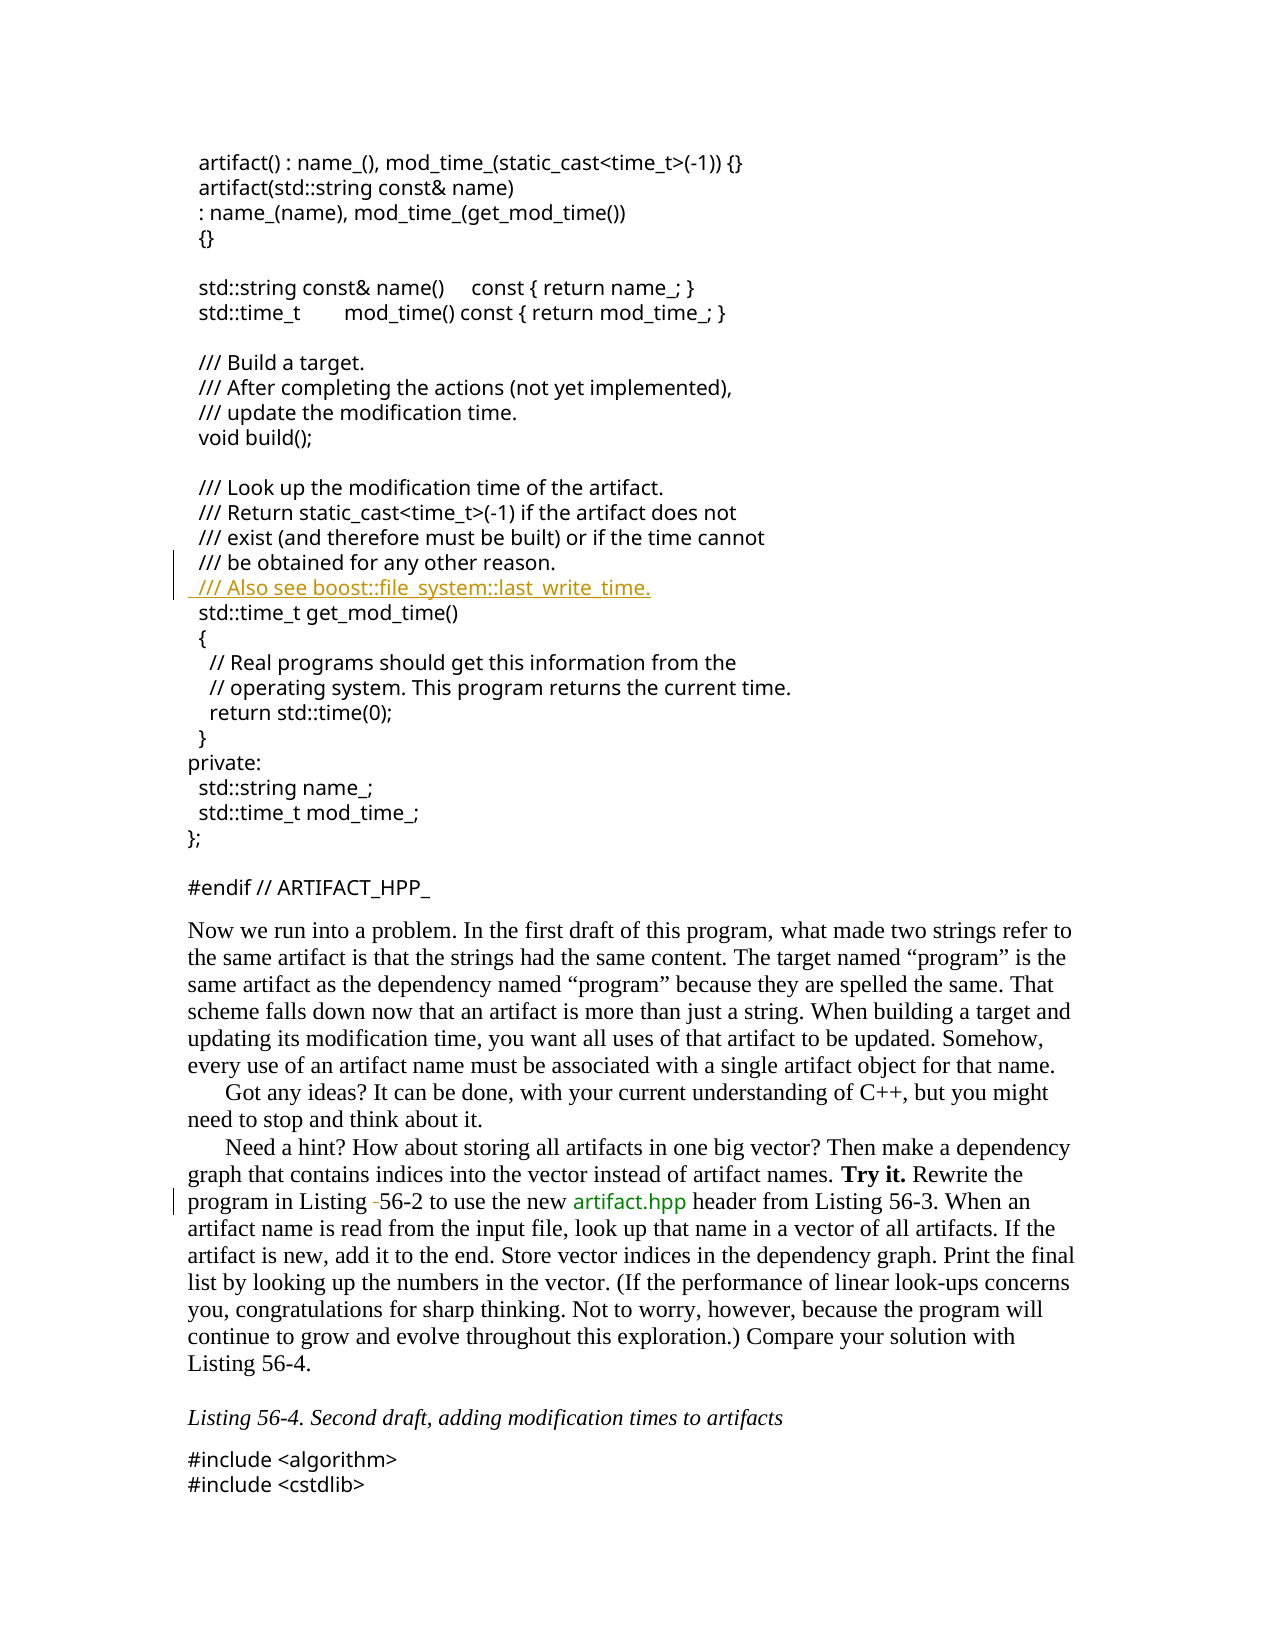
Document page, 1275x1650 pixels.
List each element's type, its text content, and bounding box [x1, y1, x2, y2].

text #include <cstdlib> [187, 1473, 1072, 1498]
text Now we run into a problem. In the first draft of this program, what made two strings refer to the same artifact is that the strings had the same content. The target named “program” is the same artifact as the dependency named “program” because they are spelled the same. That scheme falls down now that an artifact is more than just a string. When building a target and updating its modification time, you want all uses of that artifact to be updated. Somehow, every use of an artifact name must be associated with a single artifact object for that name. [187, 917, 1087, 1079]
text artifact() : name_(), mod_time_(static_cast<time_t>(-1)) {} [187, 150, 1072, 175]
text std::string const& name() const { return name_; } [187, 275, 1072, 300]
text private: [187, 750, 1072, 775]
text Got any ideas? It can be done, with your current understanding of C++, but you might need to stop and think about it. [187, 1079, 1087, 1133]
text : name_(name), mod_time_(get_mod_time()) [187, 200, 1072, 225]
text // operating system. This program returns the current time. [187, 675, 1072, 700]
text } [187, 725, 1072, 750]
text /// exist (and therefore must be built) or if the time cannot [187, 525, 1072, 550]
text /// Also see boost::file_system::last_write_time. [187, 575, 1072, 600]
text std::time_t mod_time() const { return mod_time_; } [187, 300, 1072, 325]
text #endif // ARTIFACT_HPP_ [187, 875, 1072, 900]
text void build(); [187, 425, 1072, 450]
text /// Build a target. [187, 350, 1072, 375]
text std::time_t get_mod_time() [187, 600, 1072, 625]
text std::string name_; [187, 775, 1072, 800]
text /// After completing the actions (not yet implemented), [187, 375, 1072, 400]
text }; [187, 825, 1072, 850]
text /// Look up the modification time of the artifact. [187, 475, 1072, 500]
text std::time_t mod_time_; [187, 800, 1072, 825]
text Listing 56-4. Second draft, adding modification times to artifacts [187, 1402, 1087, 1431]
text { [187, 625, 1072, 650]
text /// update the modification time. [187, 400, 1072, 425]
text Need a hint? How about storing all artifacts in one big vector? Then make a dependency graph that contains indices into the vector instead of artifact names. Try it. Rewrite the program in Listing 56-2 to use the new artifact.hpp header from Listing 56-3. When an artifact name is read from the input file, look up that name in a vector of all artifacts. If the artifact is new, add it to the end. Store vector indices in the dependency graph. Print the final list by looking up the numbers in the vector. (If the performance of linear look-ups concerns you, congratulations for sharp thinking. Not to worry, however, because the program will continue to grow and evolve throughout this exploration.) Compare your solution with Listing 56-4. [187, 1133, 1087, 1377]
text /// Return static_cast<time_t>(-1) if the artifact does not [187, 500, 1072, 525]
text /// be obtained for any other reason. [187, 550, 1072, 575]
text #include <algorithm> [187, 1448, 1072, 1473]
text artifact(std::string const& name) [187, 175, 1072, 200]
text // Real programs should get this information from the [187, 650, 1072, 675]
text return std::time(0); [187, 700, 1072, 725]
text {} [187, 225, 1072, 250]
